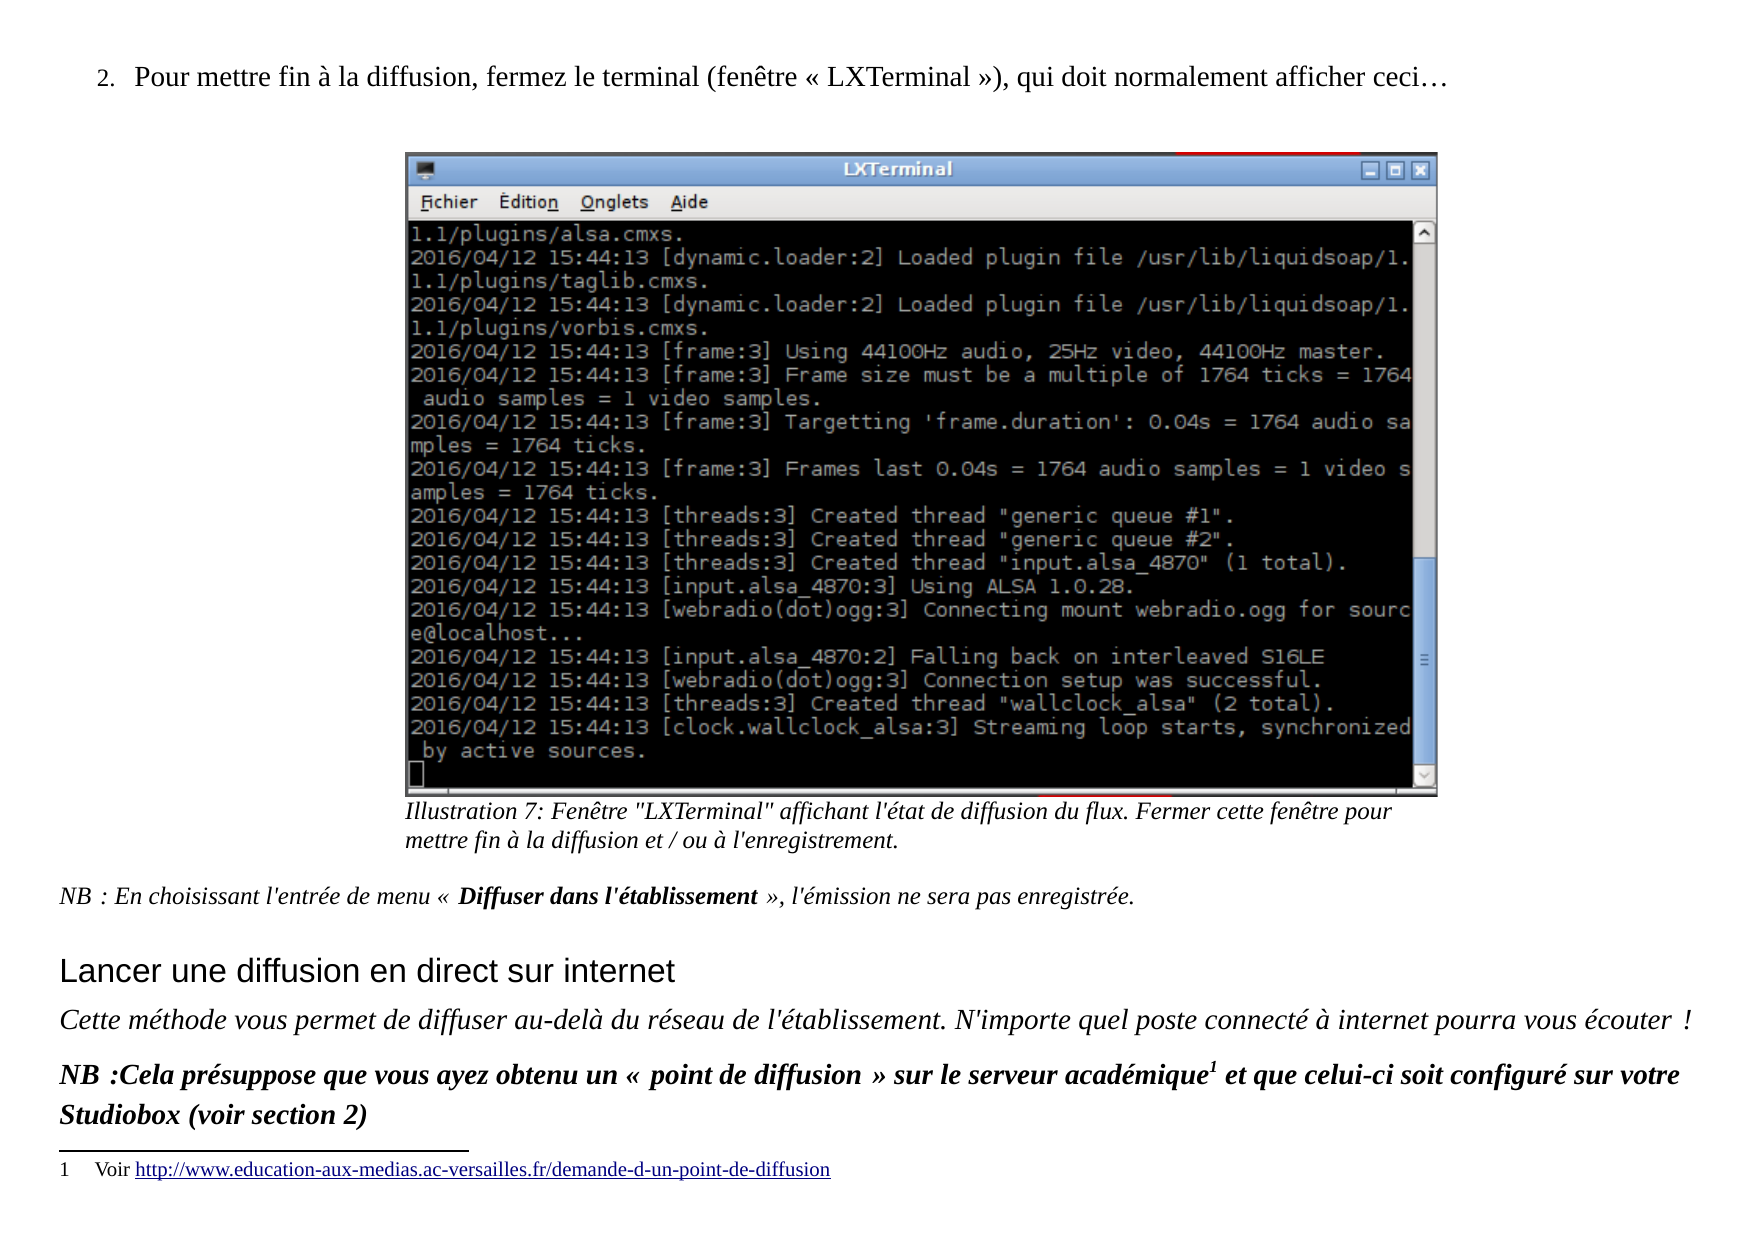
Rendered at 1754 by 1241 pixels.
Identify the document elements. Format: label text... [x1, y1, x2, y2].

subtitle Lancer une diffusion en direct sur internet [59, 951, 1695, 989]
list [405, 140, 1438, 152]
list Illustration 7: Fenêtre "LXTerminal" affichant l'état de diffusion du flux. Fermer cette fenêtre pour mettre fin à la diffusion et / ou à l'enregistrement. [405, 797, 1438, 854]
text NB : En choisissant l'entrée de menu « Diffuser dans l'établissement », l'émission ne sera pas enregistrée. [59, 881, 1695, 910]
text Voir http://www.education-aux-medias.ac-versailles.fr/demande-d-un-point-de-diffusion [59, 1157, 1695, 1181]
text Cette méthode vous permet de diffuser au-delà du réseau de l'établissement. N'importe quel poste connecté à internet pourra vous écouter ! [59, 1002, 1695, 1036]
text NB :Cela présuppose que vous ayez obtenu un « point de diffusion » sur le serveur académique et que celui-ci soit configuré sur votre Studiobox (voir section 2) [59, 1057, 1695, 1131]
list Pour mettre fin à la diffusion, fermez le terminal (fenêtre « LXTerminal »), qui doit normalement afficher ceci… [97, 59, 1695, 93]
picture [405, 152, 1438, 797]
